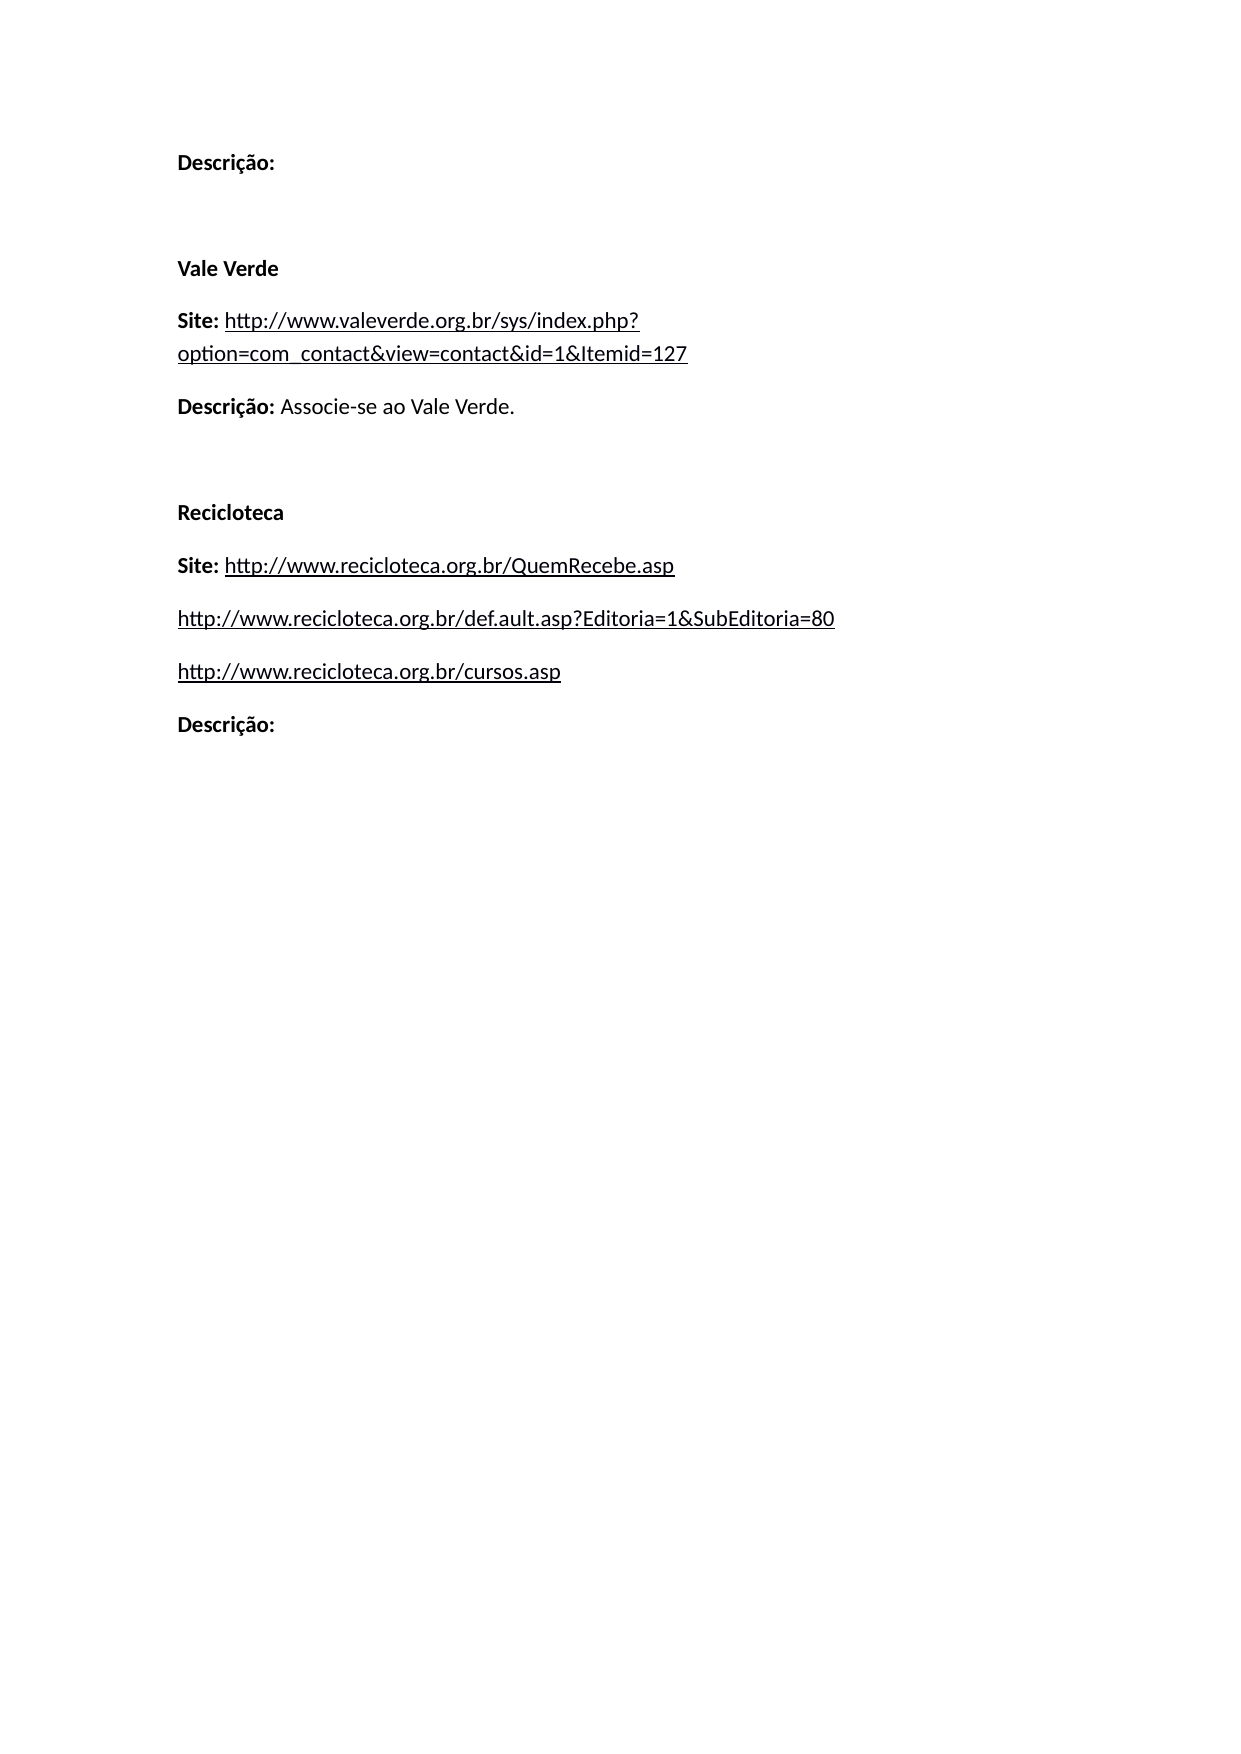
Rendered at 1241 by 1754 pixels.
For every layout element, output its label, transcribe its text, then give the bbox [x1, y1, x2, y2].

text Site: http://www.valeverde.org.br/sys/index.php?option=com_contact&view=contact&id=1&Itemid=127 [177, 307, 1063, 367]
text Site: http://www.recicloteca.org.br/QuemRecebe.asp [177, 551, 1063, 579]
text Recicloteca [177, 498, 1063, 526]
text http://www.recicloteca.org.br/cursos.asp [177, 657, 1063, 685]
text http://www.recicloteca.org.br/def.ault.asp?Editoria=1&SubEditoria=80 [177, 604, 1063, 632]
text Descrição: [177, 148, 1063, 176]
text Descrição: Associe-se ao Vale Verde. [177, 392, 1063, 420]
text Vale Verde [177, 254, 1063, 282]
text Descrição: [177, 710, 1063, 738]
